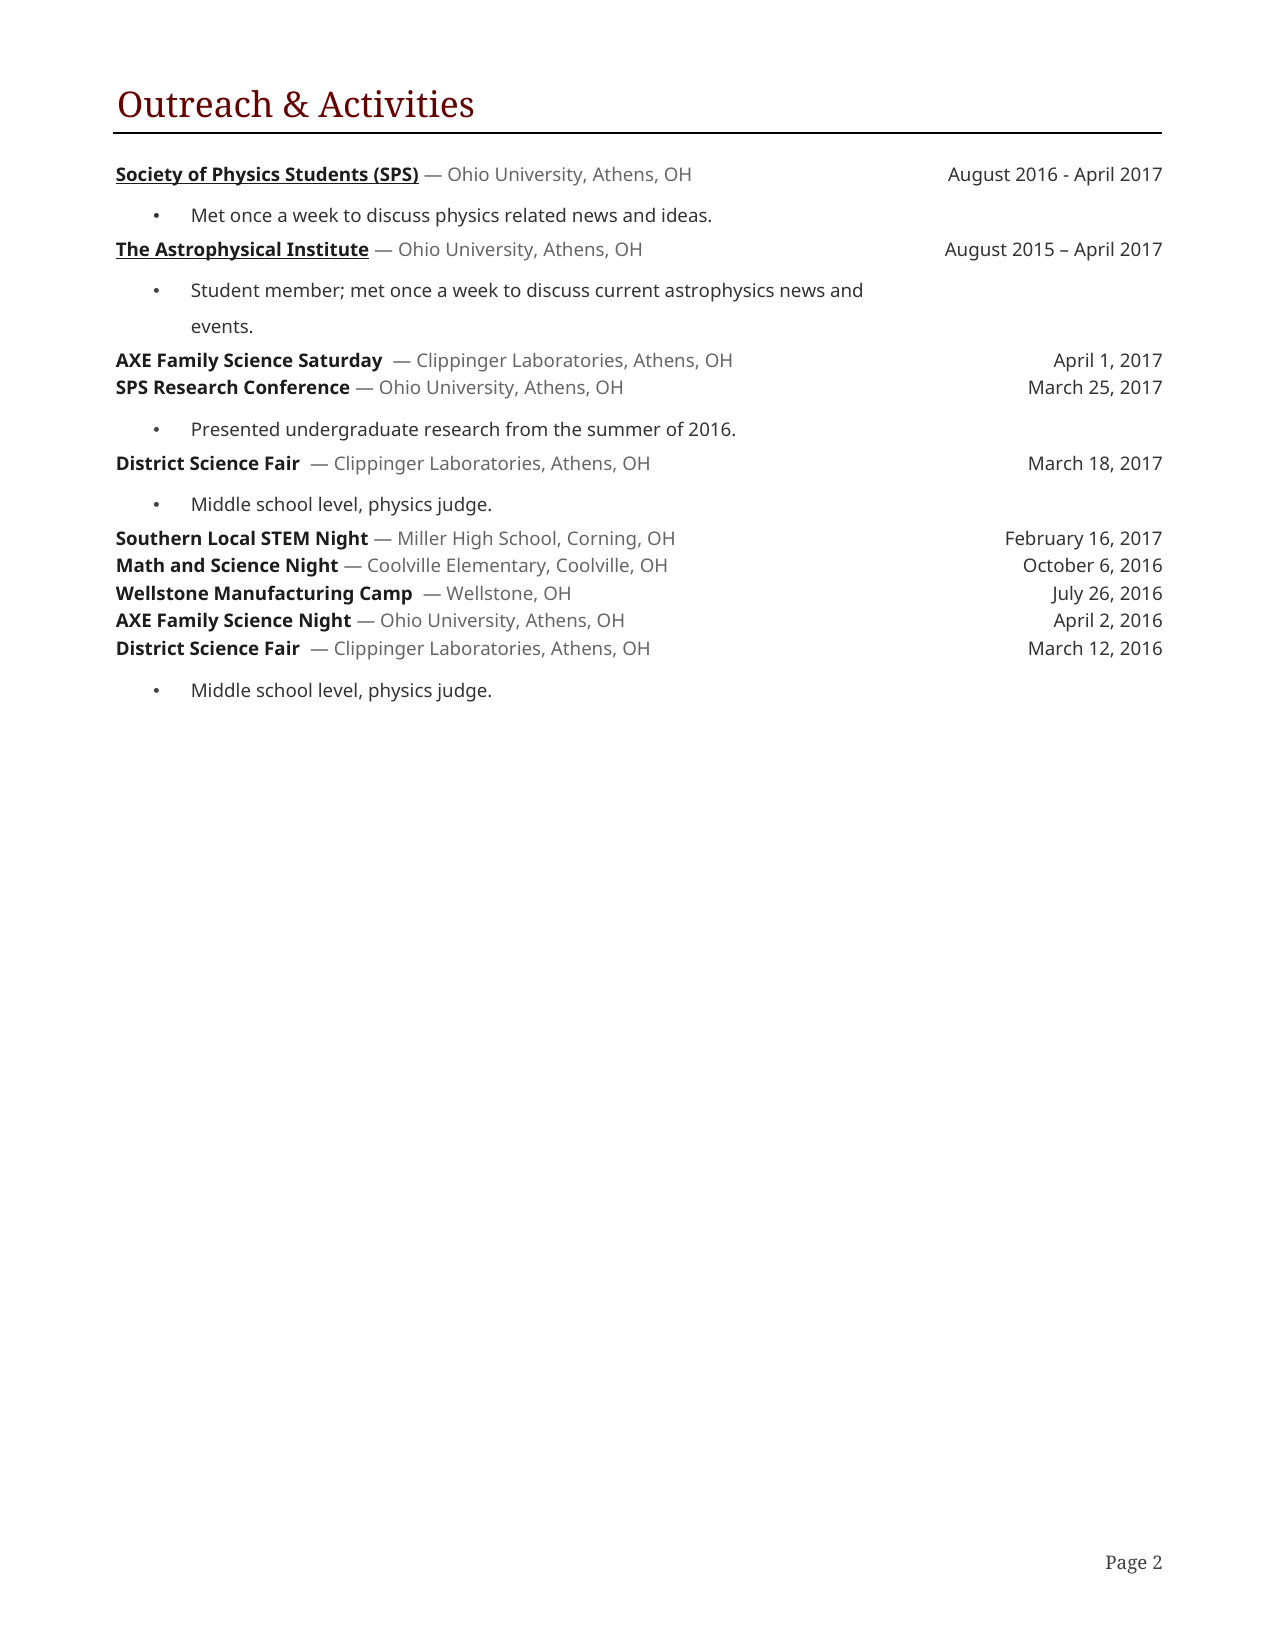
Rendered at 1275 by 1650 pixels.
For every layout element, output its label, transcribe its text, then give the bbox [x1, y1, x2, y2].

table_header August 2016 - April 2017 [903, 159, 1162, 234]
table_cell Wellstone Manufacturing Camp — Wellstone, OH [116, 578, 903, 606]
table_cell Southern Local STEM Night — Miller High School, Corning, OH [116, 523, 903, 551]
subtitle Outreach & Activities [112, 75, 1162, 134]
table_cell District Science Fair — Clippinger Laboratories, Athens, OH Middle school level, physics judge. [116, 633, 903, 708]
table_cell The Astrophysical Institute — Ohio University, Athens, OH Student member; met once a week to discuss current astrophysics news and events. [116, 234, 903, 345]
table_cell AXE Family Science Night — Ohio University, Athens, OH [116, 606, 903, 633]
table_cell February 16, 2017 [903, 523, 1162, 551]
table_cell Math and Science Night — Coolville Elementary, Coolville, OH [116, 551, 903, 578]
table_cell July 26, 2016 [903, 578, 1162, 606]
table_cell March 18, 2017 [903, 448, 1162, 523]
table_cell August 2015 – April 2017 [903, 234, 1162, 345]
table_cell October 6, 2016 [903, 551, 1162, 578]
table_cell District Science Fair — Clippinger Laboratories, Athens, OH Middle school level, physics judge. [116, 448, 903, 523]
table_header Society of Physics Students (SPS) — Ohio University, Athens, OH Met once a week to discuss physics related news and ideas. [116, 159, 903, 234]
table_cell SPS Research Conference — Ohio University, Athens, OH Presented undergraduate research from the summer of 2016. [116, 373, 903, 448]
table_cell March 12, 2016 [903, 633, 1162, 708]
table_cell March 25, 2017 [903, 373, 1162, 448]
table_cell AXE Family Science Saturday — Clippinger Laboratories, Athens, OH [116, 345, 903, 372]
table_cell April 2, 2016 [903, 606, 1162, 633]
table_cell April 1, 2017 [903, 345, 1162, 372]
